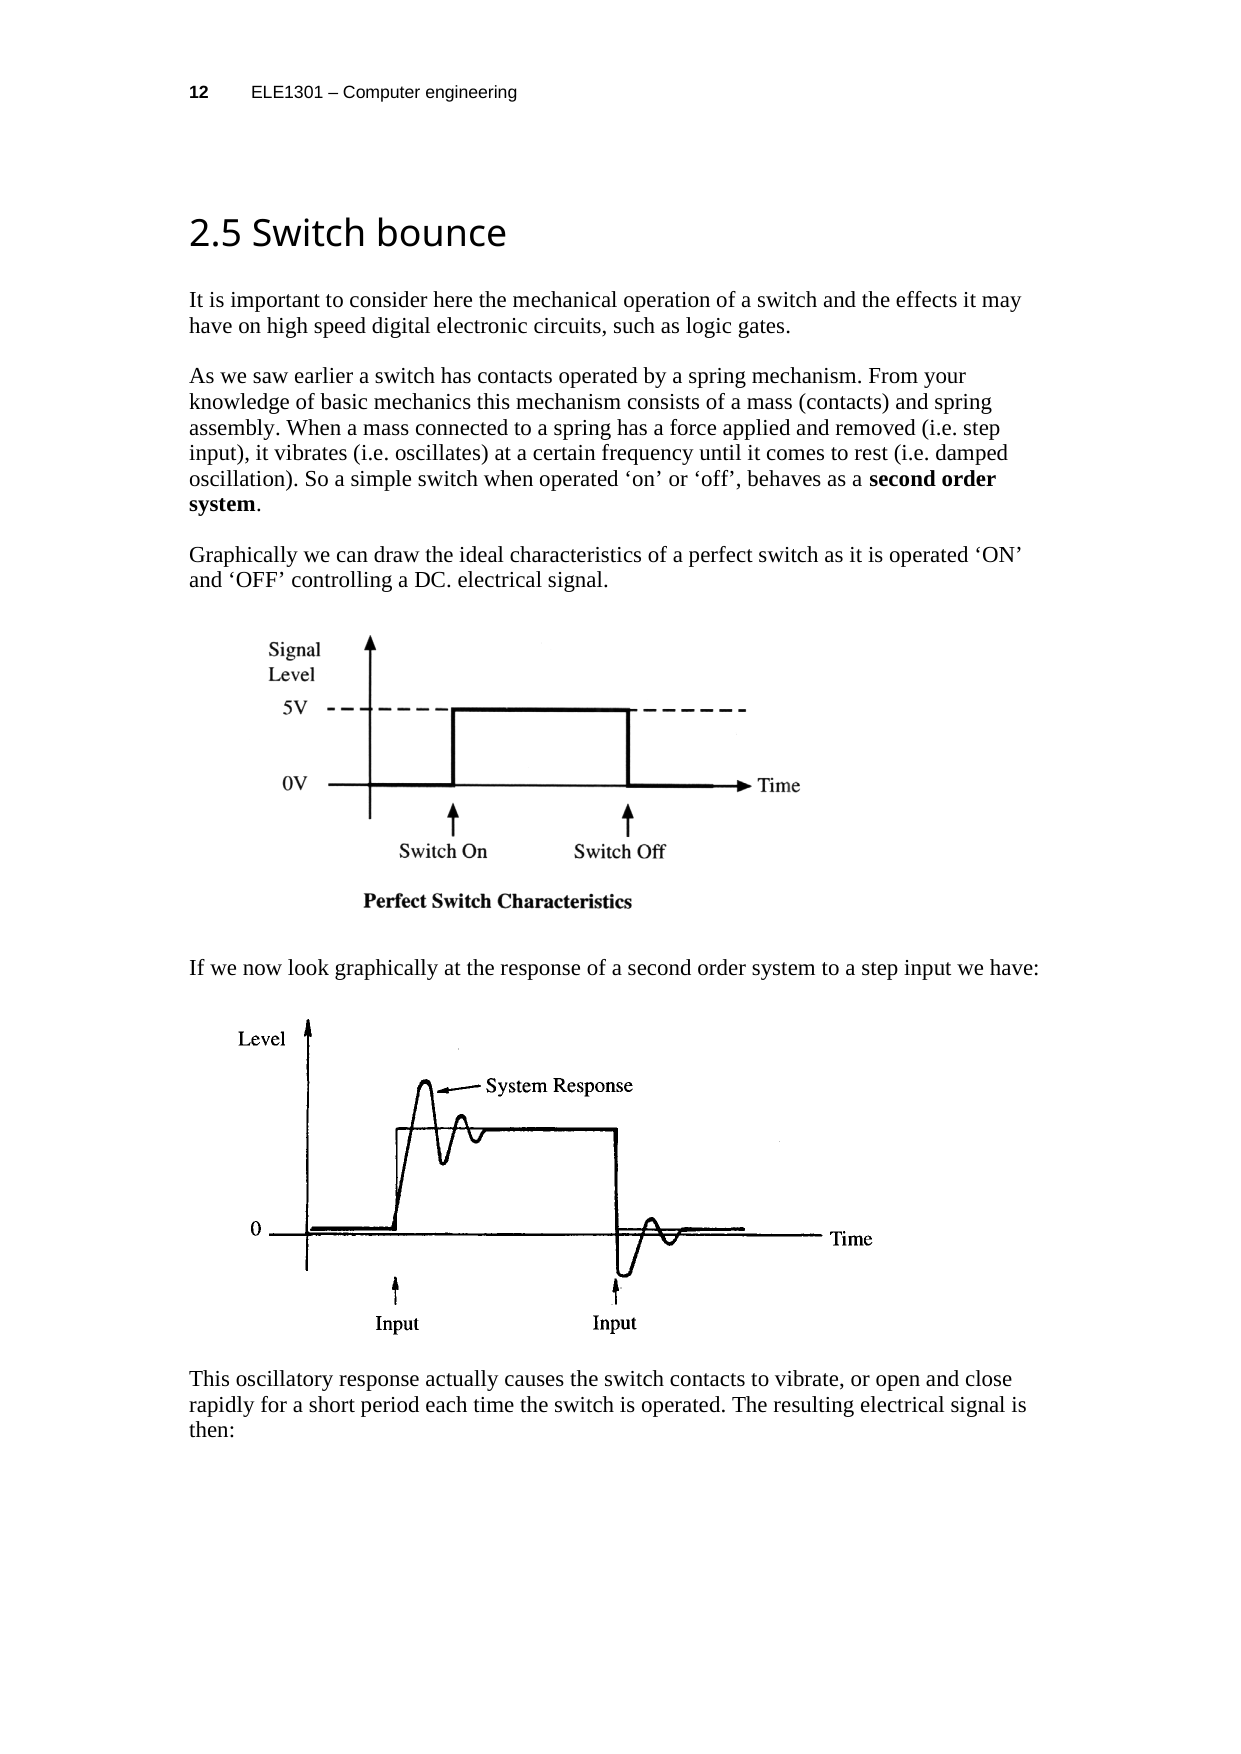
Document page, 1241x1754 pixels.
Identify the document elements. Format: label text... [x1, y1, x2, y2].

text It is important to consider here the mechanical operation of a switch and the effects it may have on high speed digital electronic circuits, such as logic gates. [189, 287, 1051, 338]
subtitle Switch bounce [189, 207, 1051, 258]
text This oscillatory response actually causes the switch contacts to vibrate, or open and close rapidly for a short period each time the switch is operated. The resulting electrical signal is then: [189, 1366, 1051, 1443]
text As we saw earlier a switch has contacts operated by a spring mechanism. From your knowledge of basic mechanics this mechanism consists of a mass (contacts) and spring assembly. When a mass connected to a spring has a force applied and removed (i.e. step input), it vibrates (i.e. oscillates) at a certain frequency until it comes to rest (i.e. damped oscillation). So a simple switch when operated ‘on’ or ‘off’, behaves as a second order system. [189, 363, 1051, 516]
picture [224, 1005, 878, 1341]
text If we now look graphically at the response of a second order system to a step input we have: [189, 954, 1051, 980]
picture [224, 617, 822, 930]
text Graphically we can draw the ideal characteristics of a perfect switch as it is operated ‘ON’ and ‘OFF’ controlling a DC. electrical signal. [189, 541, 1051, 592]
